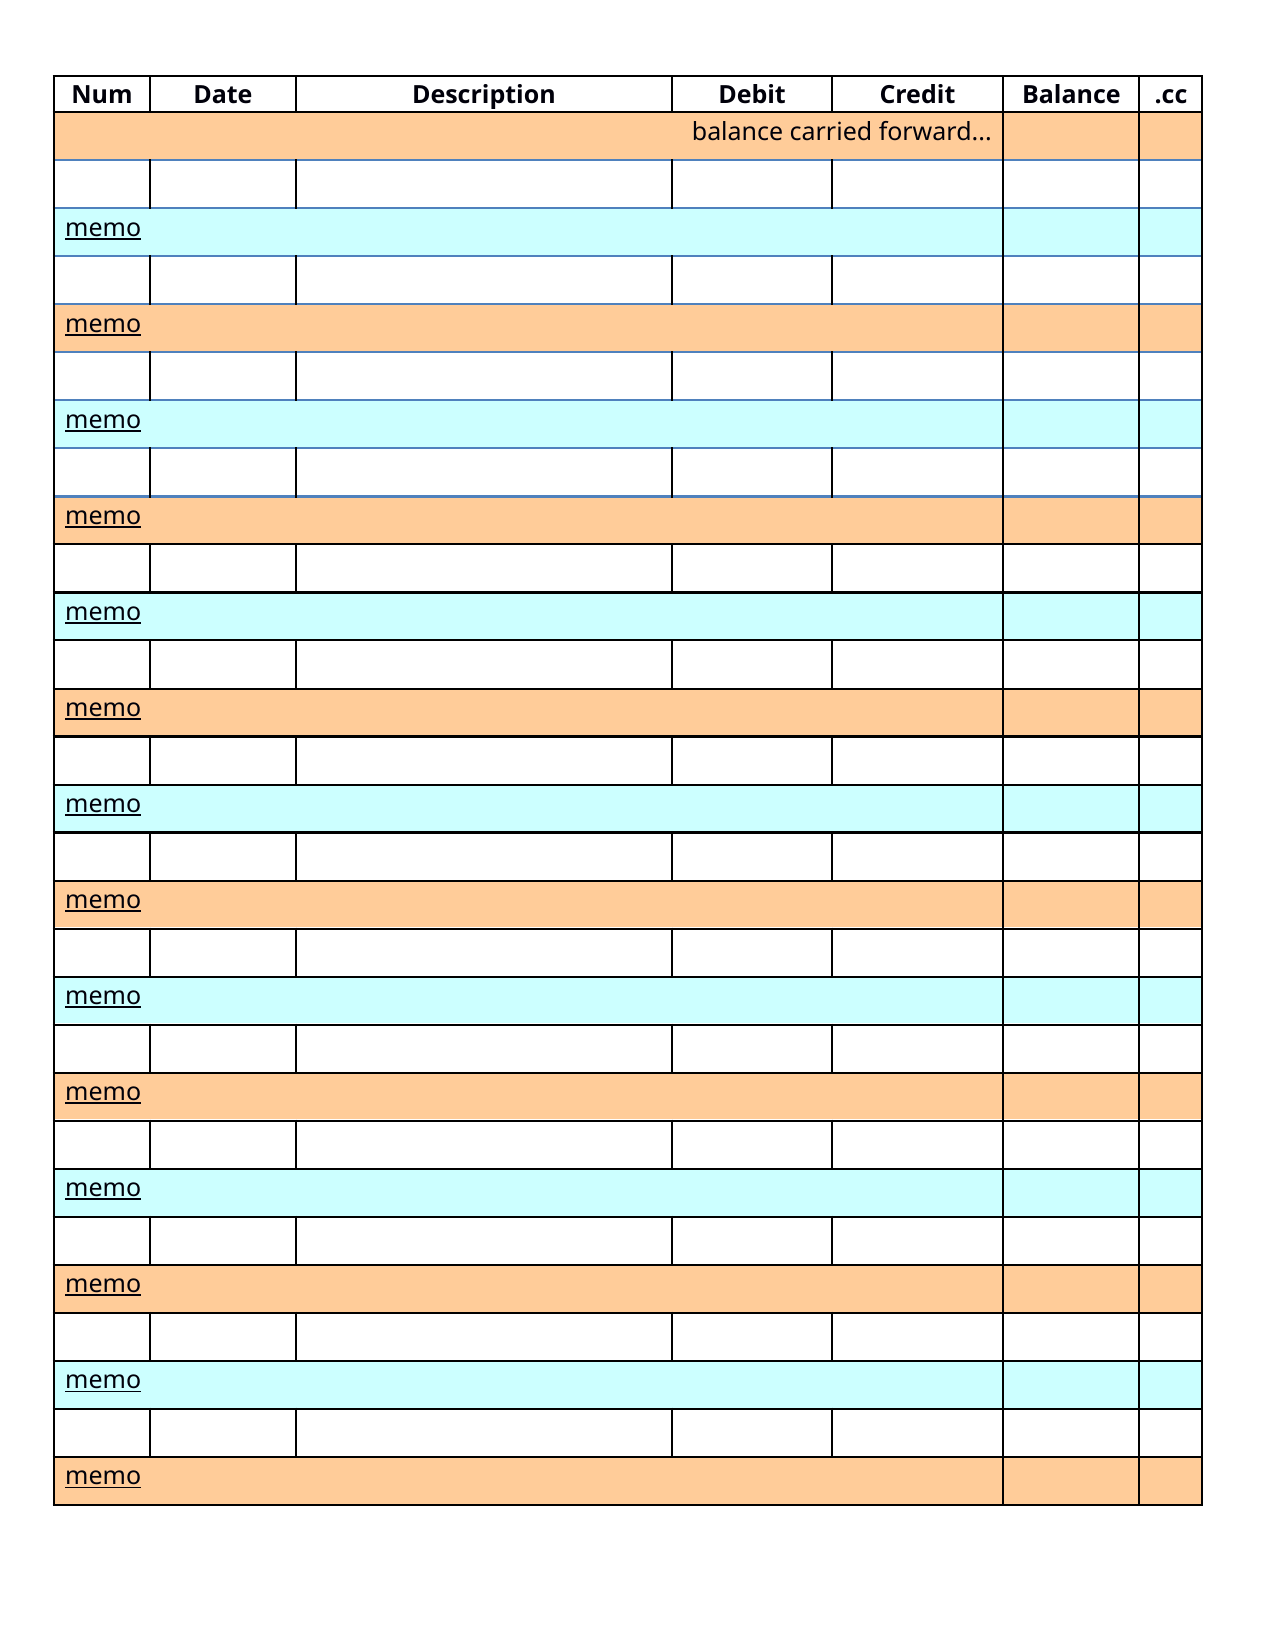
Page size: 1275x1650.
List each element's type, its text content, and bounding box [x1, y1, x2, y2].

table_cell [1004, 1314, 1138, 1360]
table_cell [833, 1410, 1002, 1456]
table_cell [55, 449, 149, 495]
table_cell [1004, 257, 1138, 303]
table_cell memo [55, 1170, 1002, 1216]
table_cell memo [55, 1074, 1002, 1119]
table_header Balance [1004, 77, 1138, 111]
table_cell memo [55, 209, 1002, 255]
table_cell [1140, 401, 1201, 447]
table_cell [833, 1026, 1002, 1072]
table_cell [1140, 353, 1201, 399]
table_cell [297, 1122, 671, 1168]
table_cell [297, 257, 671, 303]
table_cell [151, 1122, 295, 1168]
table_cell [1004, 738, 1138, 783]
table_cell [55, 641, 149, 687]
table_cell [1140, 1410, 1201, 1456]
table_cell [673, 1218, 831, 1264]
table_cell memo [55, 978, 1002, 1023]
table_cell [673, 930, 831, 976]
table_cell memo [55, 498, 1002, 543]
table_cell [833, 738, 1002, 783]
table_cell [151, 1218, 295, 1264]
table_cell memo [55, 401, 1002, 447]
table_cell [833, 1218, 1002, 1264]
table_cell [151, 641, 295, 687]
table_cell [673, 641, 831, 687]
table_cell memo [55, 786, 1002, 831]
table_cell [673, 257, 831, 303]
table_header Description [297, 77, 671, 111]
table_cell [673, 834, 831, 879]
table_cell [297, 930, 671, 976]
table_cell [1004, 545, 1138, 591]
table_cell [151, 545, 295, 591]
table_cell [833, 545, 1002, 591]
table_cell [833, 834, 1002, 879]
table_cell [1004, 641, 1138, 687]
table_cell [1140, 786, 1201, 831]
table_cell [1004, 209, 1138, 255]
table_cell [1004, 113, 1138, 159]
table_cell [1140, 1074, 1201, 1119]
table_cell [1004, 353, 1138, 399]
table_cell [1004, 1266, 1138, 1312]
table_cell memo [55, 1458, 1002, 1504]
table_cell [833, 930, 1002, 976]
table_cell [1004, 834, 1138, 879]
table_cell [151, 738, 295, 783]
table_cell [1140, 1218, 1201, 1264]
table_cell [1140, 161, 1201, 207]
table_cell [1004, 786, 1138, 831]
table_cell [297, 738, 671, 783]
table_cell [297, 641, 671, 687]
table_cell [1140, 882, 1201, 927]
table_cell [673, 161, 831, 207]
table_cell [1004, 930, 1138, 976]
table_cell [673, 1026, 831, 1072]
table_cell [1140, 1266, 1201, 1312]
table_cell [1004, 1410, 1138, 1456]
table_cell [151, 1026, 295, 1072]
table_cell [1004, 1458, 1138, 1504]
table_cell memo [55, 594, 1002, 639]
table_header .cc [1140, 77, 1201, 111]
table_header Credit [833, 77, 1002, 111]
table_cell [297, 1218, 671, 1264]
table_cell [297, 545, 671, 591]
table_cell [1140, 594, 1201, 639]
table_cell [673, 1410, 831, 1456]
table_cell memo [55, 305, 1002, 351]
table_cell [1140, 498, 1201, 543]
table_cell [673, 1122, 831, 1168]
table_cell balance carried forward... [55, 113, 1002, 159]
table_cell [55, 161, 149, 207]
table_cell [55, 930, 149, 976]
table_cell [833, 353, 1002, 399]
table_cell [1004, 498, 1138, 543]
table_cell [1140, 113, 1201, 159]
table_cell [1140, 978, 1201, 1023]
table_cell [833, 1314, 1002, 1360]
table_cell [673, 738, 831, 783]
table_cell [1140, 1458, 1201, 1504]
table_cell [1140, 738, 1201, 783]
table_cell [1140, 641, 1201, 687]
table_cell memo [55, 1266, 1002, 1312]
table_cell [1004, 882, 1138, 927]
table_cell [151, 449, 295, 495]
table_cell [833, 161, 1002, 207]
table_cell [833, 1122, 1002, 1168]
table_cell [1140, 1170, 1201, 1216]
table_cell [297, 1410, 671, 1456]
table_cell [1140, 257, 1201, 303]
table_cell [55, 1122, 149, 1168]
table_cell [1004, 1362, 1138, 1408]
table_cell [297, 1314, 671, 1360]
table_cell [1140, 930, 1201, 976]
table_cell [1004, 1218, 1138, 1264]
table_cell [55, 1314, 149, 1360]
table_cell [1140, 1122, 1201, 1168]
table_cell [1004, 1122, 1138, 1168]
table_cell [1140, 209, 1201, 255]
table_cell [1004, 978, 1138, 1023]
table_cell [1140, 1362, 1201, 1408]
table_cell [673, 1314, 831, 1360]
table_cell [673, 353, 831, 399]
table_cell [55, 834, 149, 879]
table_cell [55, 1026, 149, 1072]
table_cell [297, 449, 671, 495]
table_cell [1140, 1314, 1201, 1360]
table_cell [297, 834, 671, 879]
table_cell [151, 1314, 295, 1360]
table_cell [55, 545, 149, 591]
table_cell [1140, 545, 1201, 591]
table_cell [1004, 305, 1138, 351]
table_cell [1004, 594, 1138, 639]
table_cell [1140, 305, 1201, 351]
table_cell [1140, 449, 1201, 495]
table_cell [297, 161, 671, 207]
table_cell [1004, 1170, 1138, 1216]
table_cell [55, 353, 149, 399]
table_cell [55, 1218, 149, 1264]
table_cell [297, 353, 671, 399]
table_cell [833, 641, 1002, 687]
table_cell [833, 257, 1002, 303]
table_cell [151, 834, 295, 879]
table_cell [1004, 161, 1138, 207]
table_cell [151, 257, 295, 303]
table_cell memo [55, 1362, 1002, 1408]
table_cell [673, 545, 831, 591]
table_cell [151, 161, 295, 207]
table_cell memo [55, 882, 1002, 927]
table_cell [1140, 1026, 1201, 1072]
table_cell [1140, 690, 1201, 735]
table_cell [151, 1410, 295, 1456]
table_cell [1004, 401, 1138, 447]
table_header Date [151, 77, 295, 111]
table_cell [55, 738, 149, 783]
table_cell [151, 353, 295, 399]
table_cell [1004, 690, 1138, 735]
table_cell [55, 257, 149, 303]
table_cell [673, 449, 831, 495]
table_cell memo [55, 690, 1002, 735]
table_cell [151, 930, 295, 976]
table_header Debit [673, 77, 831, 111]
table_header Num [55, 77, 149, 111]
table_cell [1140, 834, 1201, 879]
table_cell [1004, 449, 1138, 495]
table_cell [1004, 1026, 1138, 1072]
table_cell [1004, 1074, 1138, 1119]
table_cell [833, 449, 1002, 495]
table_cell [55, 1410, 149, 1456]
table_cell [297, 1026, 671, 1072]
